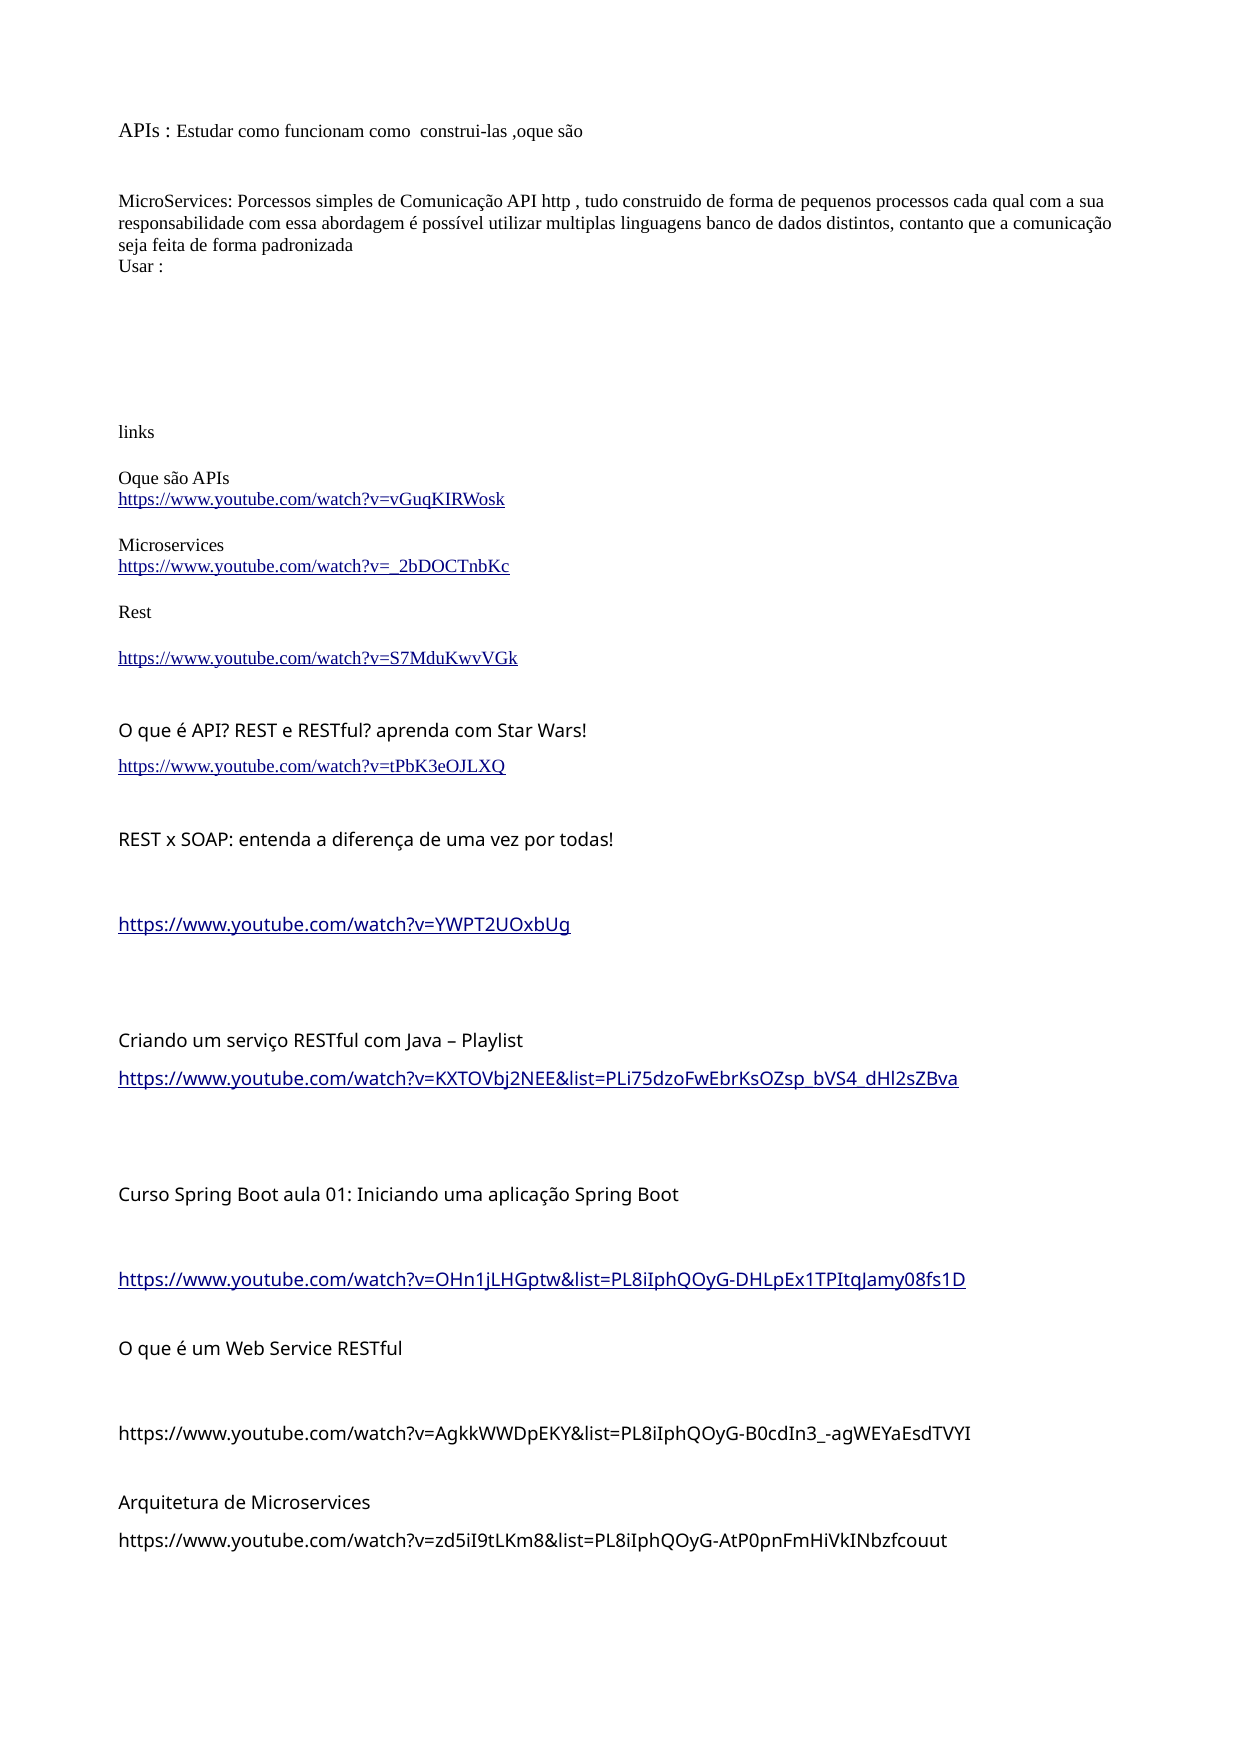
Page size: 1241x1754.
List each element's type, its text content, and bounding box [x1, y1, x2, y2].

text https://www.youtube.com/watch?v=_2bDOCTnbKc [118, 555, 1122, 577]
subtitle O que é API? REST e RESTful? aprenda com Star Wars! [118, 717, 1122, 743]
text https://www.youtube.com/watch?v=YWPT2UOxbUg [118, 911, 1122, 937]
subtitle Criando um serviço RESTful com Java – Playlist [118, 1027, 1122, 1053]
subtitle Curso Spring Boot aula 01: Iniciando uma aplicação Spring Boot [118, 1181, 1122, 1207]
text https://www.youtube.com/watch?v=zd5iI9tLKm8&list=PL8iIphQOyG-AtP0pnFmHiVkINbzfcouut [118, 1527, 1122, 1553]
text Oque são APIs [118, 467, 1122, 488]
text https://www.youtube.com/watch?v=KXTOVbj2NEE&list=PLi75dzoFwEbrKsOZsp_bVS4_dHl2sZBva [118, 1065, 1122, 1091]
subtitle Arquitetura de Microservices [118, 1489, 1122, 1515]
subtitle REST x SOAP: entenda a diferença de uma vez por todas! [118, 826, 1122, 851]
text https://www.youtube.com/watch?v=vGuqKIRWosk [118, 488, 1122, 510]
text Microservices [118, 534, 1122, 555]
text Usar : [118, 255, 1122, 277]
text Rest [118, 601, 1122, 622]
text https://www.youtube.com/watch?v=S7MduKwvVGk [118, 647, 1122, 668]
subtitle O que é um Web Service RESTful [118, 1335, 1122, 1361]
text APIs : Estudar como funcionam como construi-las ,oque são [118, 118, 1122, 142]
text https://www.youtube.com/watch?v=OHn1jLHGptw&list=PL8iIphQOyG-DHLpEx1TPItqJamy08fs1D [118, 1266, 1122, 1292]
text https://www.youtube.com/watch?v=tPbK3eOJLXQ [118, 755, 1122, 777]
text links [118, 421, 1122, 442]
text https://www.youtube.com/watch?v=AgkkWWDpEKY&list=PL8iIphQOyG-B0cdIn3_-agWEYaEsdTVYI [118, 1420, 1122, 1446]
text MicroServices: Porcessos simples de Comunicação API http , tudo construido de forma de pequenos processos cada qual com a sua responsabilidade com essa abordagem é possível utilizar multiplas linguagens banco de dados distintos, contanto que a comunicação seja feita de forma padronizada [118, 190, 1122, 255]
